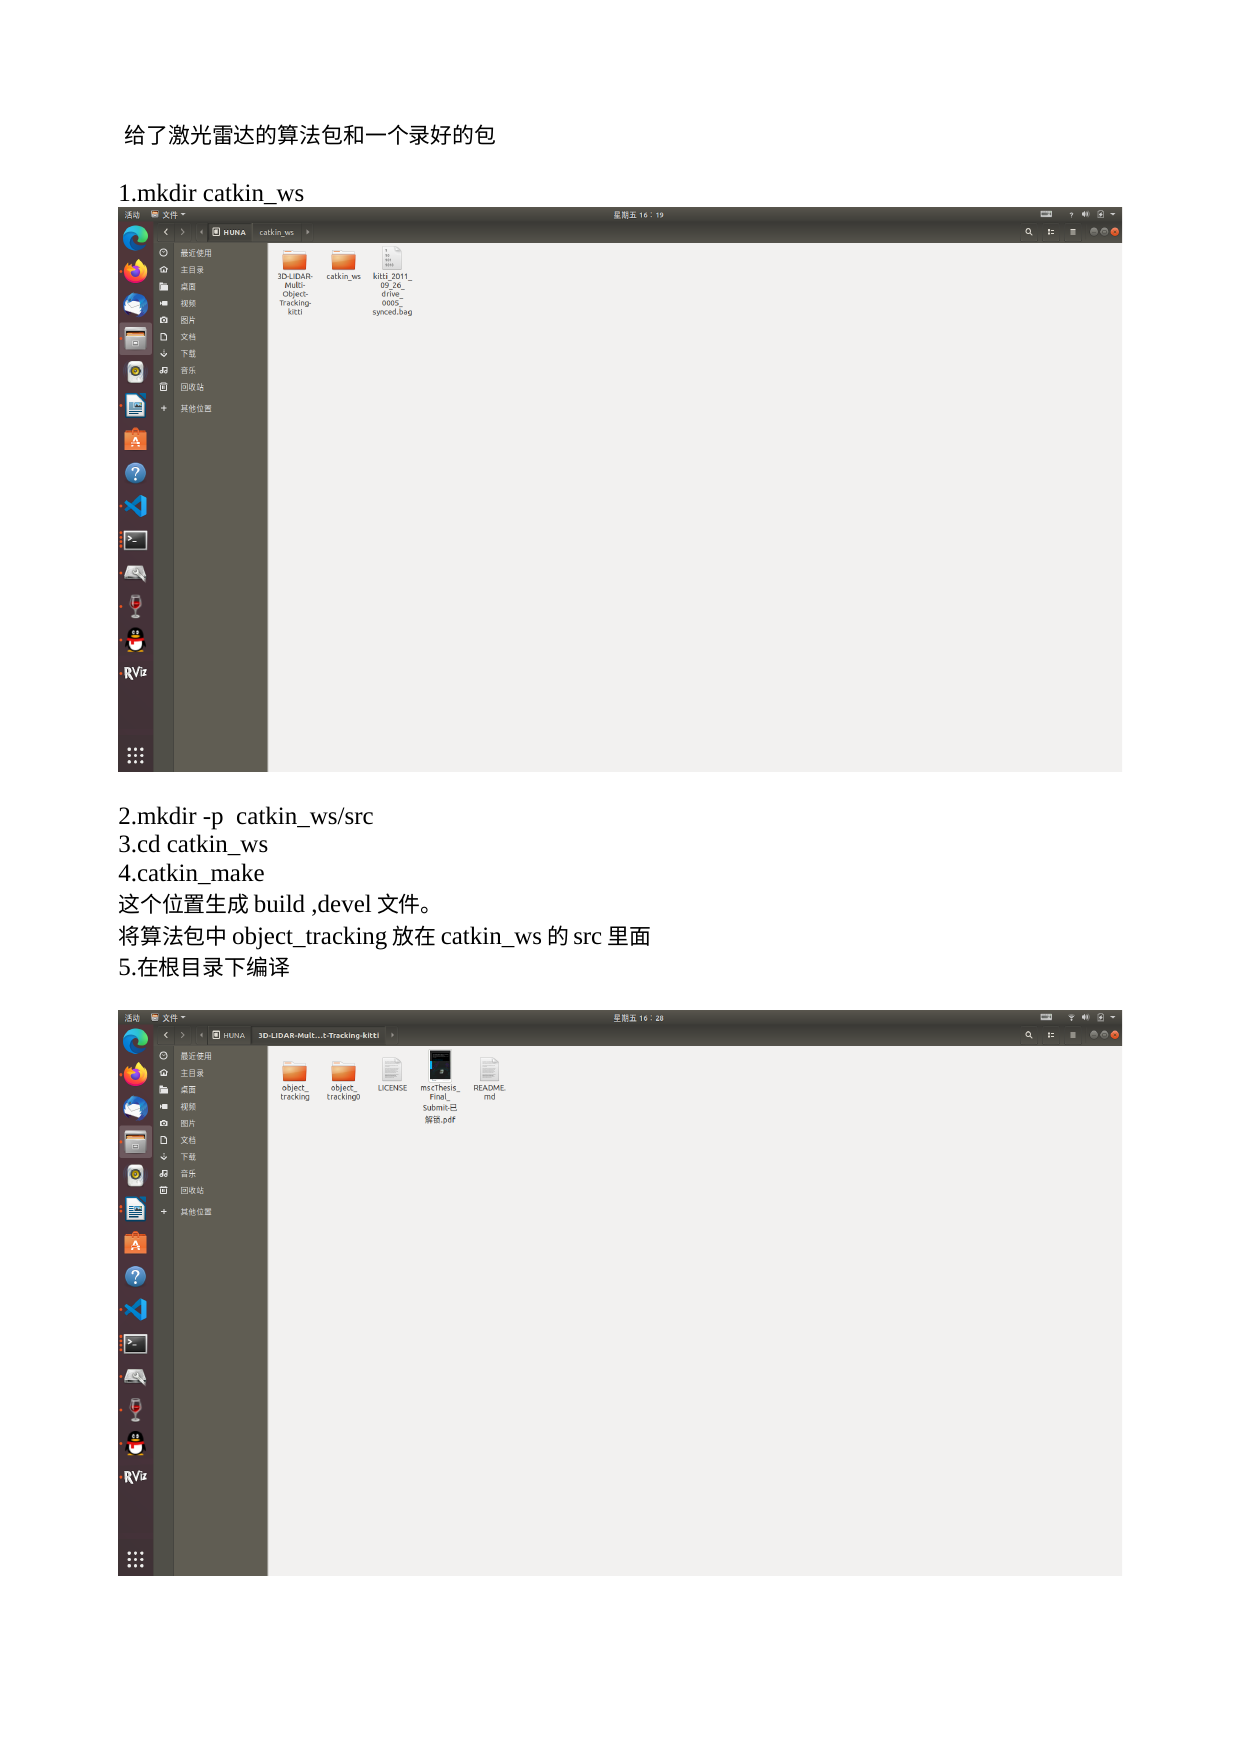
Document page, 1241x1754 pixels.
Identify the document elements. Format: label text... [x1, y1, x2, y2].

text 3.cd catkin_ws [118, 829, 1122, 858]
text 5.在根目录下编译 [118, 950, 1122, 982]
text 2.mkdir -p catkin_ws/src [118, 772, 1122, 829]
picture [118, 207, 1123, 772]
text 这个位置生成build ,devel文件。 [118, 887, 1122, 919]
text 1.mkdir catkin_ws [118, 178, 1122, 207]
picture [118, 1010, 1123, 1576]
text 4.catkin_make [118, 858, 1122, 887]
text 将算法包中object_tracking放在catkin_ws的src里面 [118, 919, 1122, 950]
text 给了激光雷达的算法包和一个录好的包 [118, 118, 1122, 150]
